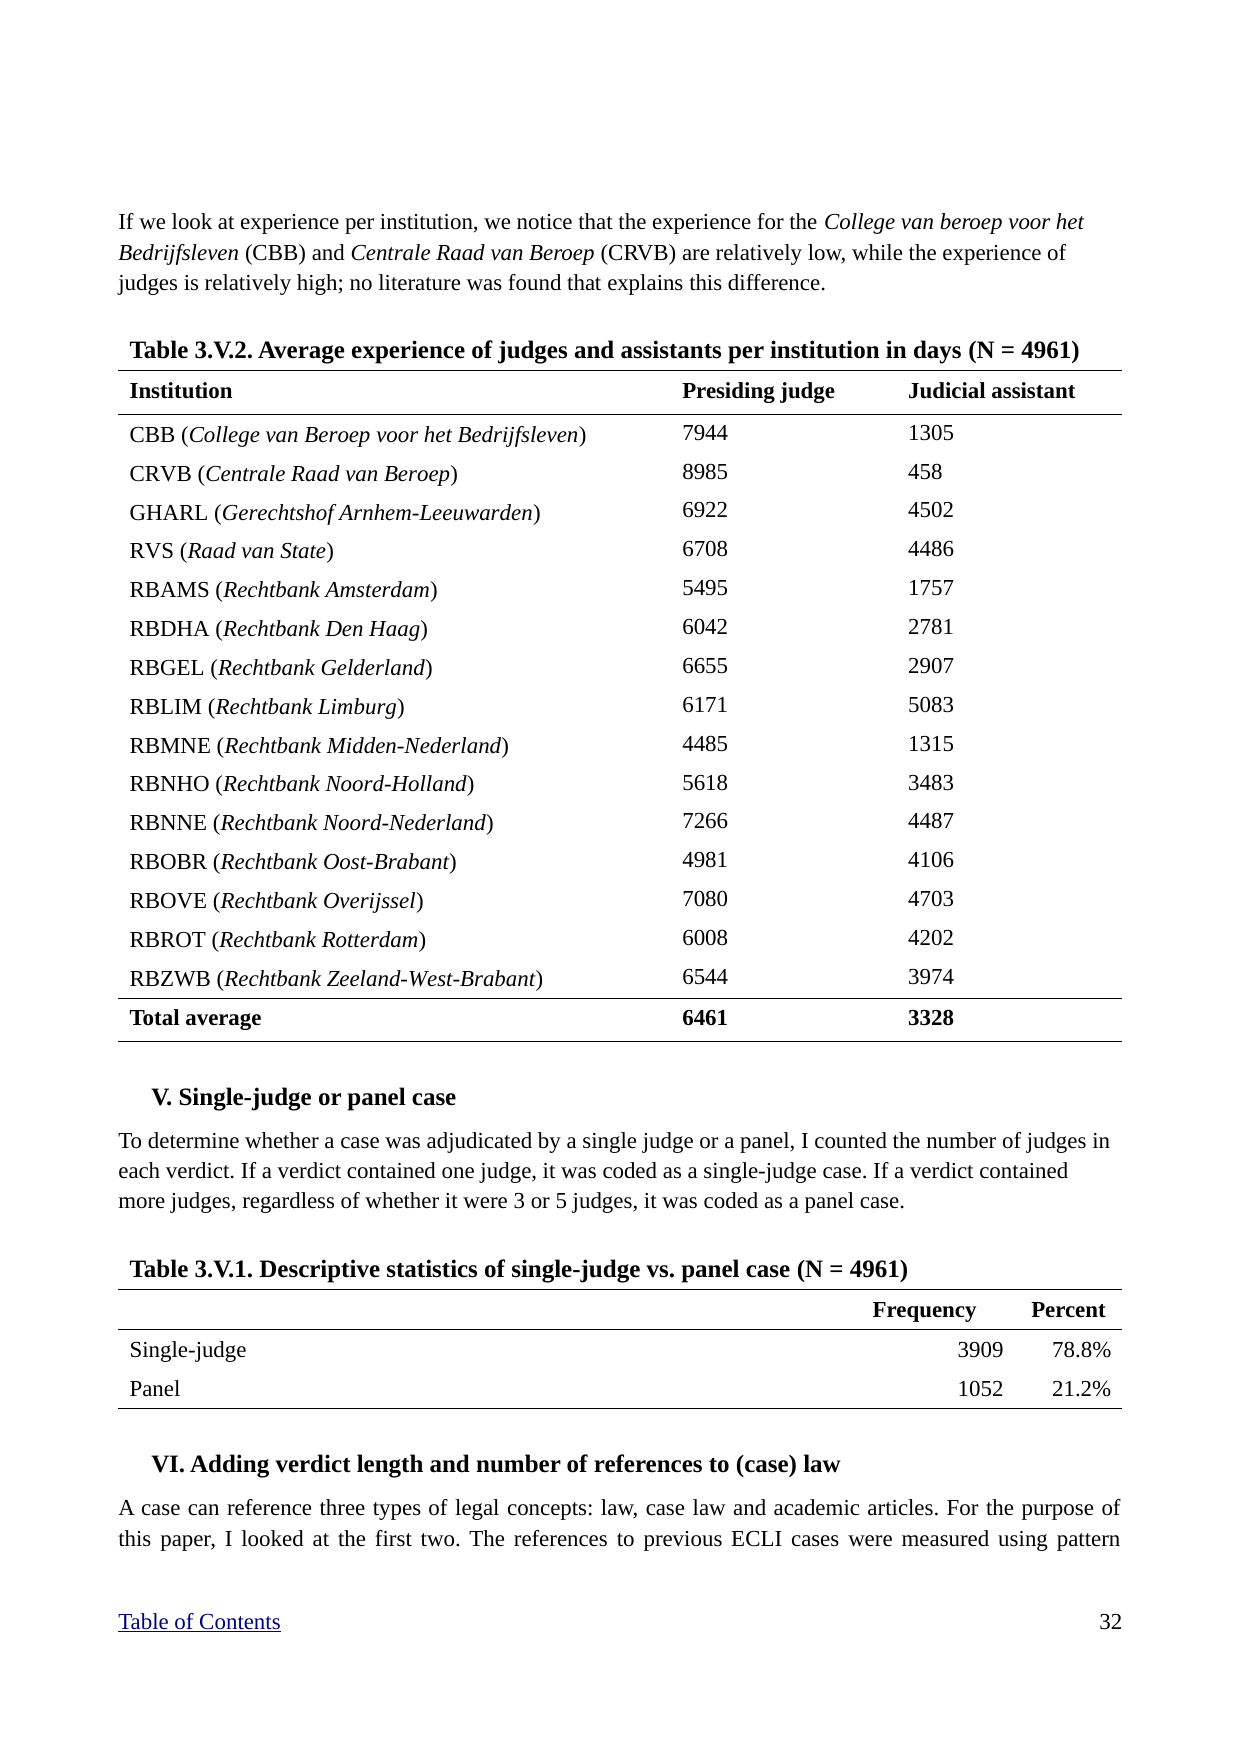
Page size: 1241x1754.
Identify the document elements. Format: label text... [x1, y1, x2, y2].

table_cell 5083 [897, 687, 1122, 725]
table_cell Percent [1014, 1290, 1122, 1329]
table_cell 6922 [671, 492, 897, 531]
table_cell 2781 [897, 609, 1122, 648]
table_cell Frequency [821, 1290, 1014, 1329]
table_cell RBOVE (Rechtbank Overijssel) [118, 881, 671, 920]
table_cell RBOBR (Rechtbank Oost-Brabant) [118, 842, 671, 881]
table_cell RBMNE (Rechtbank Midden-Nederland) [118, 725, 671, 764]
table_cell 4703 [897, 881, 1122, 920]
table_cell 5495 [671, 570, 897, 609]
text A case can reference three types of legal concepts: law, case law and academic articles. For the purpose of this paper, I looked at the first two. The references to previous ECLI cases were measured using pattern matching. The number of references to laws was directly taken for each case from the Linked Data portal of the Dutch government. Finally, verdict length was measured by counting the number of unique characters in each verdict. [118, 1494, 1122, 1551]
table_cell RBGEL (Rechtbank Gelderland) [118, 648, 671, 687]
subtitle VI. Adding verdict length and number of references to (case) law [151, 1449, 1122, 1478]
table_cell 4502 [897, 492, 1122, 531]
text To determine whether a case was adjudicated by a single judge or a panel, I counted the number of judges in each verdict. If a verdict contained one judge, it was coded as a single-judge case. If a verdict contained more judges, regardless of whether it were 3 or 5 judges, it was coded as a panel case. [118, 1127, 1122, 1214]
table_cell 8985 [671, 454, 897, 492]
table_cell 4981 [671, 842, 897, 881]
table_cell RVS (Raad van State) [118, 531, 671, 570]
table_cell RBDHA (Rechtbank Den Haag) [118, 609, 671, 648]
table_cell Judicial assistant [897, 371, 1122, 413]
table_cell 6042 [671, 609, 897, 648]
table_cell RBAMS (Rechtbank Amsterdam) [118, 570, 671, 609]
table_cell RBLIM (Rechtbank Limburg) [118, 687, 671, 725]
table_cell 3974 [897, 959, 1122, 997]
table_header Table 3.V.1. Descriptive statistics of single-judge vs. panel case (N = 4961) [118, 1248, 1122, 1289]
table_cell 1305 [897, 415, 1122, 453]
table_cell Single-judge [118, 1330, 821, 1369]
table_cell Panel [118, 1369, 821, 1408]
table_cell 4202 [897, 920, 1122, 958]
table_cell RBNHO (Rechtbank Noord-Holland) [118, 764, 671, 803]
table_cell Total average [118, 999, 671, 1041]
table_cell 458 [897, 454, 1122, 492]
table_cell RBNNE (Rechtbank Noord-Nederland) [118, 803, 671, 842]
table_cell CBB (College van Beroep voor het Bedrijfsleven) [118, 415, 671, 453]
table_cell 1757 [897, 570, 1122, 609]
table_cell 3328 [897, 999, 1122, 1041]
subtitle V. Single-judge or panel case [151, 1082, 1122, 1111]
table_cell 6461 [671, 999, 897, 1041]
table_cell Institution [118, 371, 671, 413]
table_cell 6708 [671, 531, 897, 570]
table_cell 7944 [671, 415, 897, 453]
table_cell 5618 [671, 764, 897, 803]
table_cell 1315 [897, 725, 1122, 764]
table_cell 6544 [671, 959, 897, 997]
table_cell Presiding judge [671, 371, 897, 413]
table_cell 1052 [821, 1369, 1014, 1408]
table_header Table 3.V.2. Average experience of judges and assistants per institution in days (N = 4961) [118, 329, 1122, 370]
text If we look at experience per institution, we notice that the experience for the College van beroep voor het Bedrijfsleven (CBB) and Centrale Raad van Beroep (CRVB) are relatively low, while the experience of judges is relatively high; no literature was found that explains this difference. [118, 208, 1122, 295]
table_cell CRVB (Centrale Raad van Beroep) [118, 454, 671, 492]
table_cell 6008 [671, 920, 897, 958]
table_cell RBZWB (Rechtbank Zeeland-West-Brabant) [118, 959, 671, 997]
table_cell [118, 1290, 821, 1329]
table_cell GHARL (Gerechtshof Arnhem-Leeuwarden) [118, 492, 671, 531]
table_cell 3909 [821, 1330, 1014, 1369]
table_cell 6171 [671, 687, 897, 725]
table_cell 4106 [897, 842, 1122, 881]
table_cell 4485 [671, 725, 897, 764]
table_cell 7266 [671, 803, 897, 842]
table_cell 7080 [671, 881, 897, 920]
table_cell 21.2% [1014, 1369, 1122, 1408]
table_cell RBROT (Rechtbank Rotterdam) [118, 920, 671, 958]
table_cell 3483 [897, 764, 1122, 803]
table_cell 6655 [671, 648, 897, 687]
table_cell 4486 [897, 531, 1122, 570]
table_cell 2907 [897, 648, 1122, 687]
table_cell 78.8% [1014, 1330, 1122, 1369]
table_cell 4487 [897, 803, 1122, 842]
